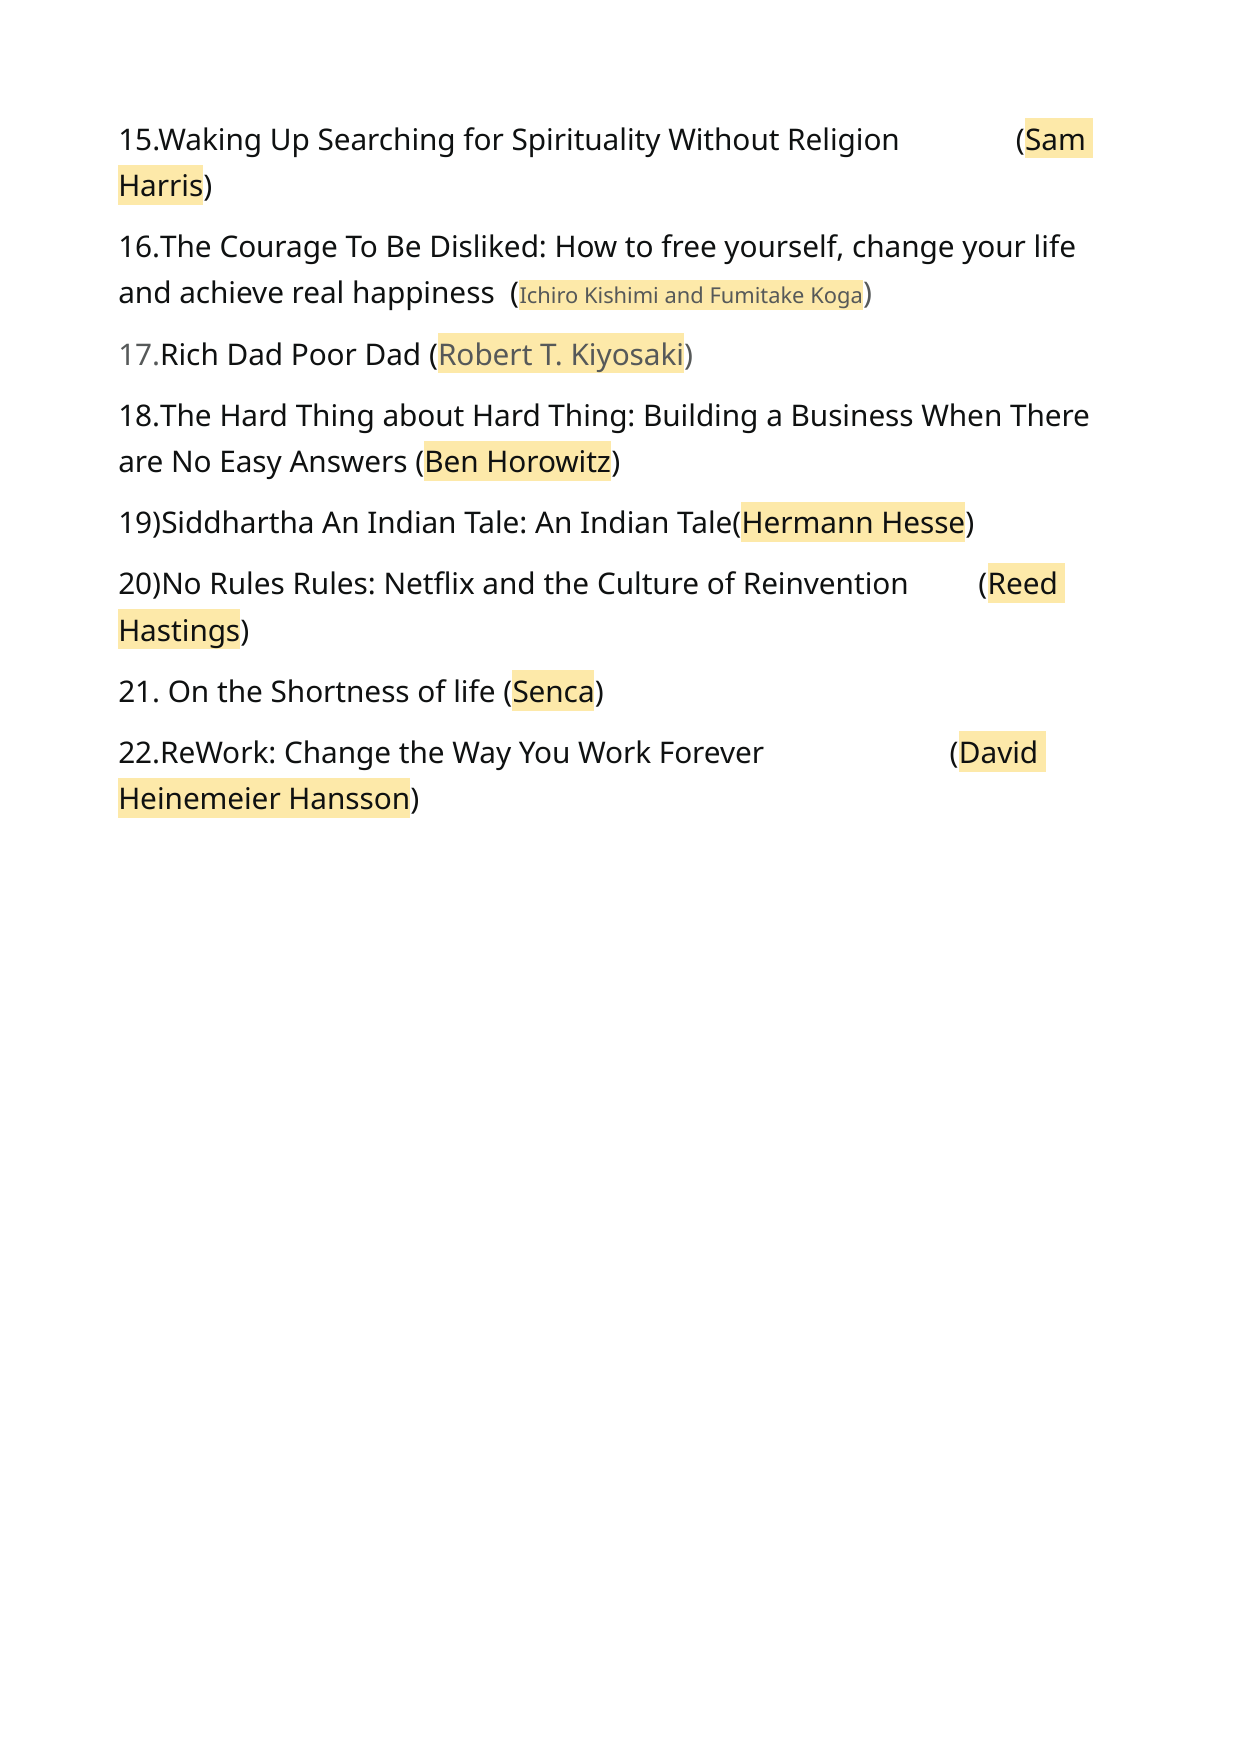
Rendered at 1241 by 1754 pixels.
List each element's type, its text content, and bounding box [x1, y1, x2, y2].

text 15.Waking Up Searching for Spirituality Without Religion (Sam Harris) [118, 118, 1122, 205]
text 21. On the Shortness of life (Senca) [118, 670, 1122, 711]
text 20)No Rules Rules: Netflix and the Culture of Reinvention (Reed Hastings) [118, 563, 1122, 649]
text 18.The Hard Thing about Hard Thing: Building a Business When There are No Easy Answers (Ben Horowitz) [118, 394, 1122, 481]
text 16.The Courage To Be Disliked: How to free yourself, change your life and achieve real happiness (Ichiro Kishimi and Fumitake Koga) [118, 226, 1122, 312]
text 19)Siddhartha An Indian Tale: An Indian Tale(Hermann Hesse) [118, 502, 1122, 542]
text 22.ReWork: Change the Way You Work Forever (David Heinemeier Hansson) [118, 731, 1122, 818]
text 17.Rich Dad Poor Dad (Robert T. Kiyosaki) [118, 333, 1122, 373]
